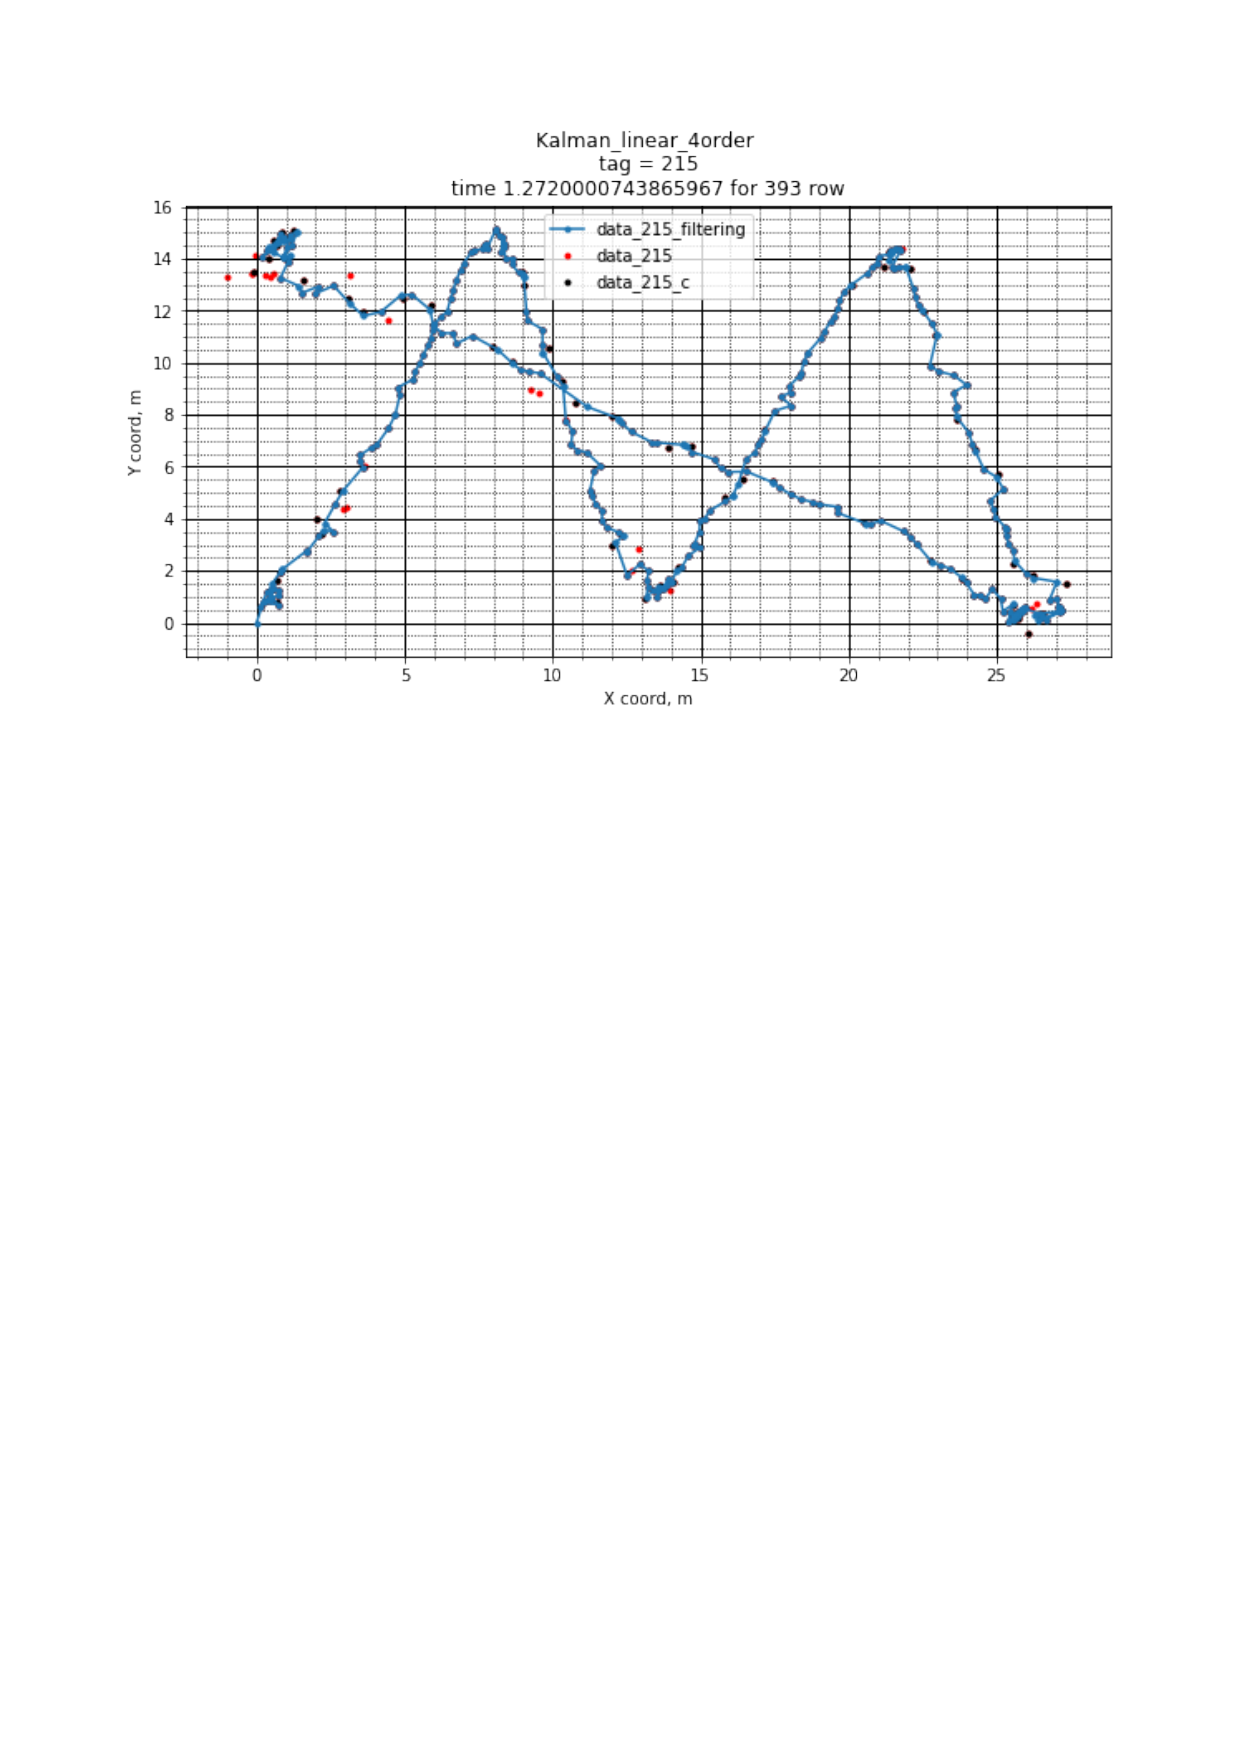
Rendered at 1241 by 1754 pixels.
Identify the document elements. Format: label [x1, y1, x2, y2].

picture [118, 118, 1123, 720]
